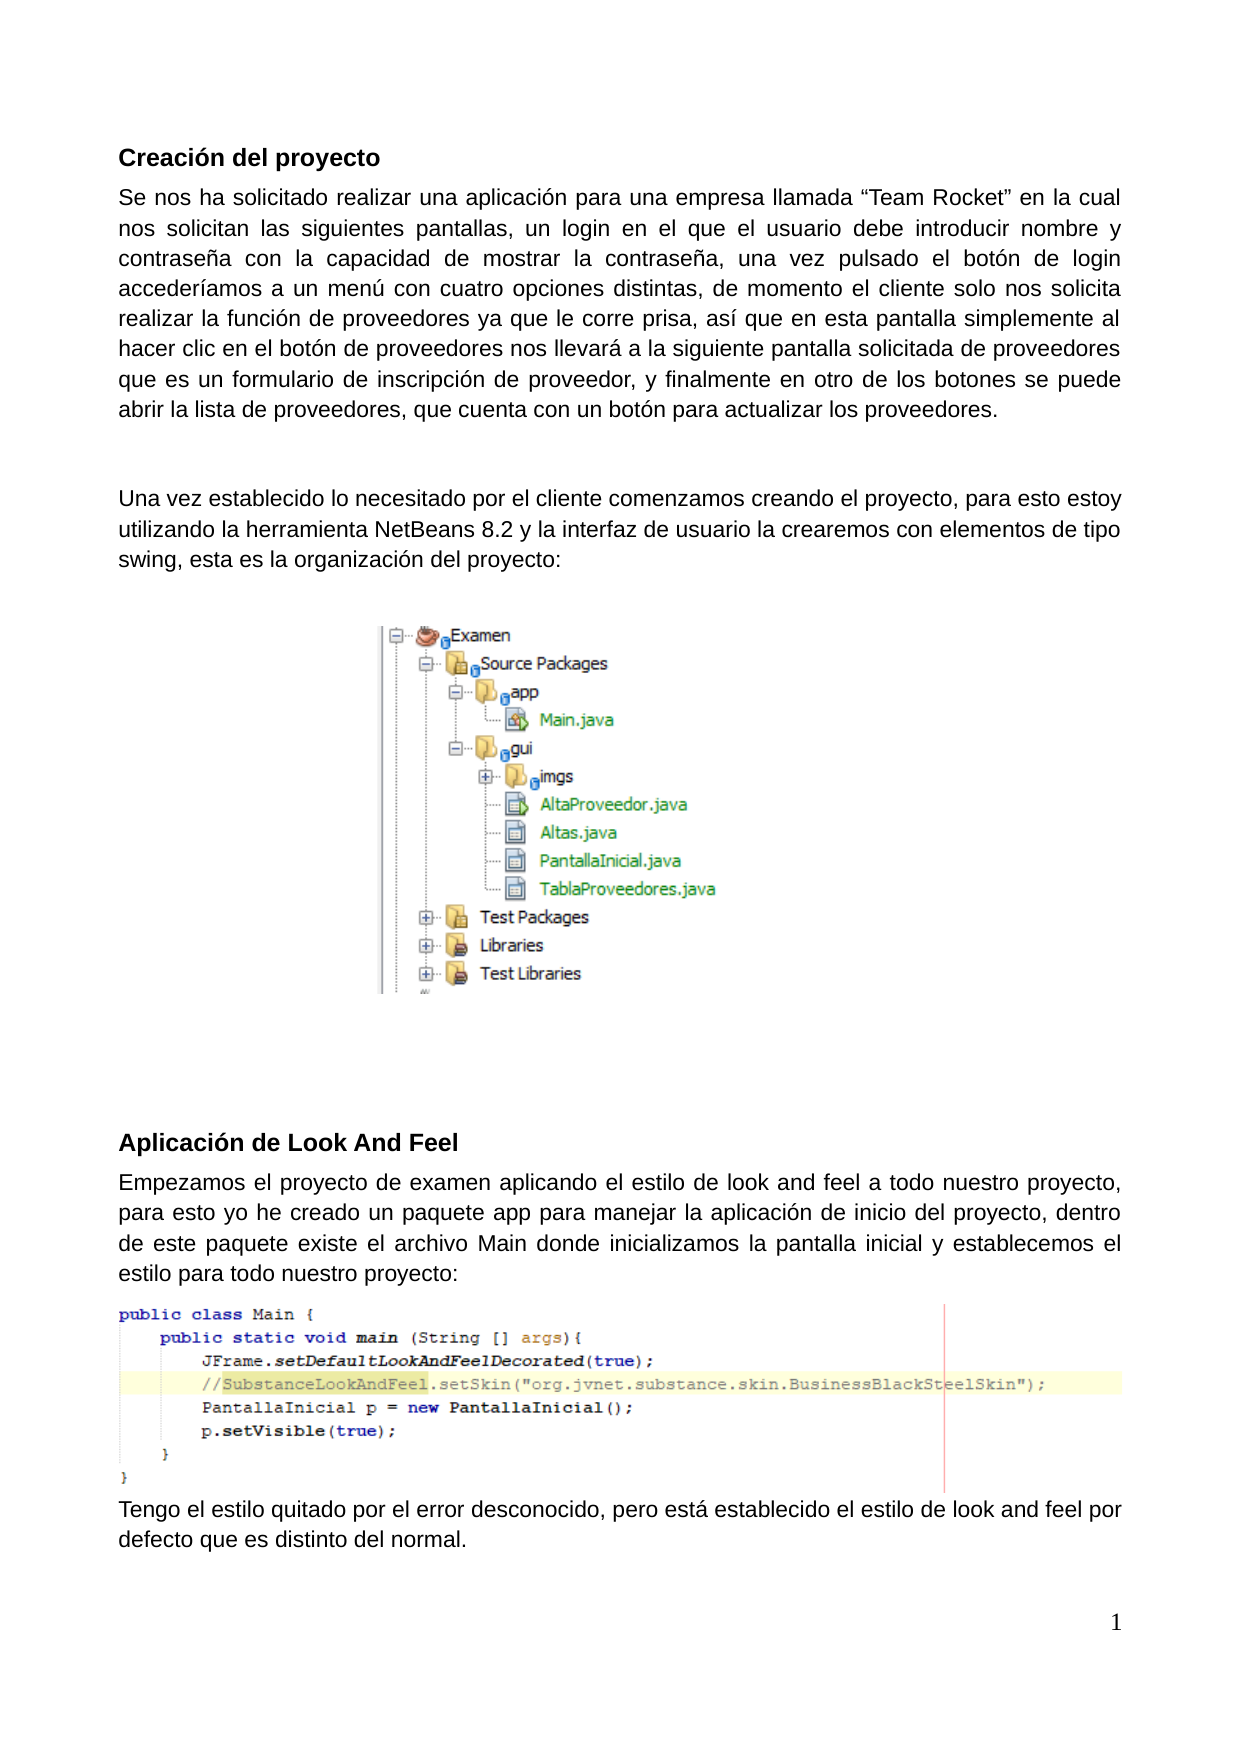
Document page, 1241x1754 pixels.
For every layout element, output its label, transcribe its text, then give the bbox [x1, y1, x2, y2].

subtitle Aplicación de Look And Feel [118, 1128, 1122, 1157]
text Se nos ha solicitado realizar una aplicación para una empresa llamada “Team Rocket” en la cual nos solicitan las siguientes pantallas, un login en el que el usuario debe introducir nombre y contraseña con la capacidad de mostrar la contraseña, una vez pulsado el botón de login accederíamos a un menú con cuatro opciones distintas, de momento el cliente solo nos solicita realizar la función de proveedores ya que le corre prisa, así que en esta pantalla simplemente al hacer clic en el botón de proveedores nos llevará a la siguiente pantalla solicitada de proveedores que es un formulario de inscripción de proveedor, y finalmente en otro de los botones se puede abrir la lista de proveedores, que cuenta con un botón para actualizar los proveedores. [118, 184, 1122, 422]
picture [377, 626, 864, 994]
text Tengo el estilo quitado por el error desconocido, pero está establecido el estilo de look and feel por defecto que es distinto del normal. [118, 1493, 1122, 1553]
text Una vez establecido lo necesitado por el cliente comenzamos creando el proyecto, para esto estoy utilizando la herramienta NetBeans 8.2 y la interfaz de usuario la crearemos con elementos de tipo swing, esta es la organización del proyecto: [118, 485, 1122, 572]
picture [118, 1304, 1123, 1493]
subtitle Creación del proyecto [118, 143, 1122, 172]
text Empezamos el proyecto de examen aplicando el estilo de look and feel a todo nuestro proyecto, para esto yo he creado un paquete app para manejar la aplicación de inicio del proyecto, dentro de este paquete existe el archivo Main donde inicializamos la pantalla inicial y establecemos el estilo para todo nuestro proyecto: [118, 1169, 1122, 1286]
